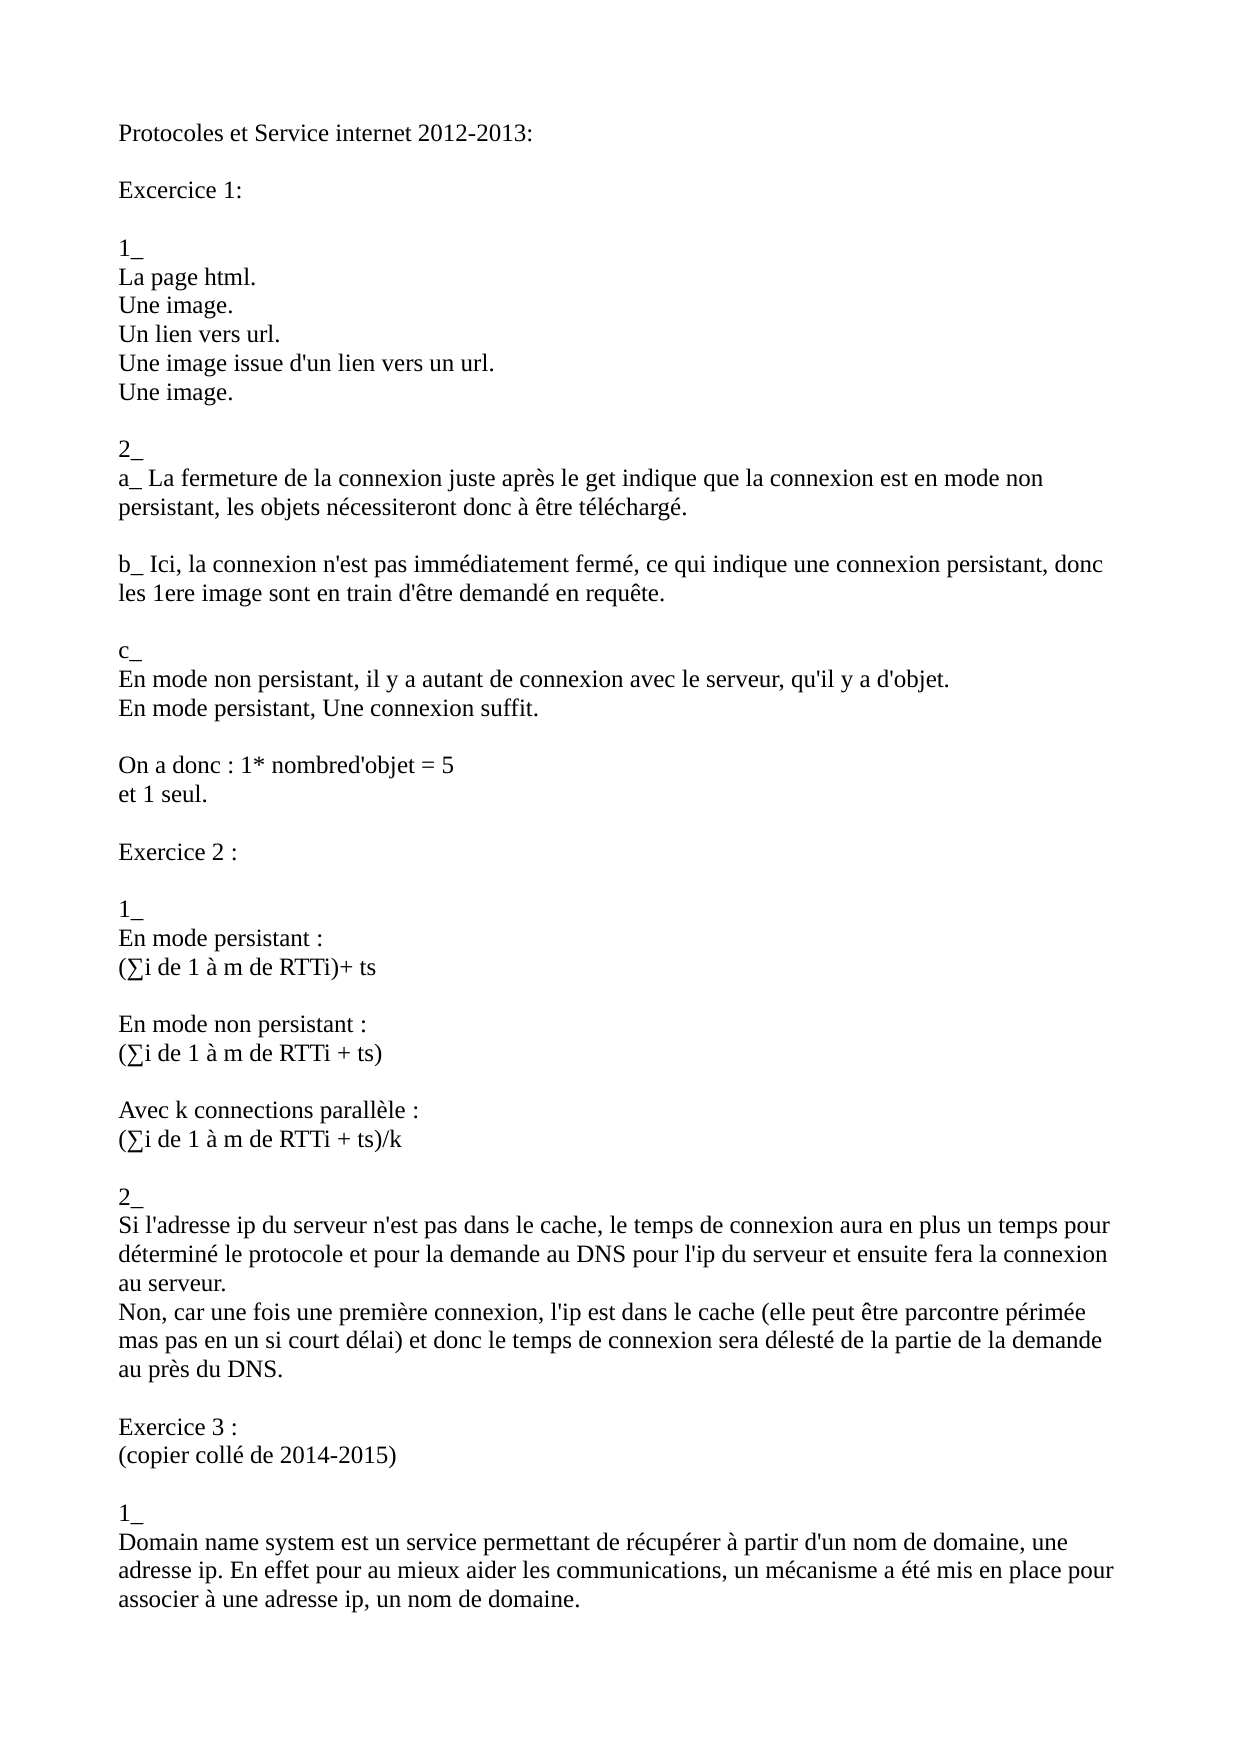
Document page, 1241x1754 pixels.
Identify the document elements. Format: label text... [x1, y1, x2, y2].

text On a donc : 1* nombred'objet = 5 [118, 751, 1122, 779]
text Avec k connections parallèle : [118, 1096, 1122, 1124]
text 1_ [118, 894, 1122, 923]
text (∑i de 1 à m de RTTi + ts)/k [118, 1124, 1122, 1153]
text Exercice 3 : [118, 1412, 1122, 1441]
text 2_ [118, 1182, 1122, 1211]
text Exercice 2 : [118, 837, 1122, 866]
text Une image issue d'un lien vers un url. [118, 348, 1122, 377]
text 1_ [118, 1498, 1122, 1527]
text Non, car une fois une première connexion, l'ip est dans le cache (elle peut être parcontre périmée mas pas en un si court délai) et donc le temps de connexion sera délesté de la partie de la demande au près du DNS. [118, 1297, 1122, 1383]
text a_ La fermeture de la connexion juste après le get indique que la connexion est en mode non persistant, les objets nécessiteront donc à être téléchargé. [118, 463, 1122, 521]
text Une image. [118, 377, 1122, 406]
text En mode non persistant, il y a autant de connexion avec le serveur, qu'il y a d'objet. [118, 664, 1122, 693]
text En mode persistant, Une connexion suffit. [118, 693, 1122, 722]
text Une image. [118, 291, 1122, 319]
text En mode non persistant : [118, 1009, 1122, 1038]
text Protocoles et Service internet 2012-2013: [118, 118, 1122, 147]
text Excercice 1: [118, 176, 1122, 204]
text (∑i de 1 à m de RTTi + ts) [118, 1038, 1122, 1067]
text 2_ [118, 434, 1122, 463]
text En mode persistant : [118, 923, 1122, 952]
text 1_ [118, 233, 1122, 262]
text La page html. [118, 262, 1122, 291]
text Si l'adresse ip du serveur n'est pas dans le cache, le temps de connexion aura en plus un temps pour déterminé le protocole et pour la demande au DNS pour l'ip du serveur et ensuite fera la connexion au serveur. [118, 1211, 1122, 1297]
text c_ [118, 636, 1122, 664]
text Un lien vers url. [118, 319, 1122, 348]
text (∑i de 1 à m de RTTi)+ ts [118, 952, 1122, 981]
text Domain name system est un service permettant de récupérer à partir d'un nom de domaine, une adresse ip. En effet pour au mieux aider les communications, un mécanisme a été mis en place pour associer à une adresse ip, un nom de domaine. [118, 1527, 1122, 1613]
text b_ Ici, la connexion n'est pas immédiatement fermé, ce qui indique une connexion persistant, donc les 1ere image sont en train d'être demandé en requête. [118, 549, 1122, 607]
text et 1 seul. [118, 779, 1122, 808]
text (copier collé de 2014-2015) [118, 1441, 1122, 1469]
